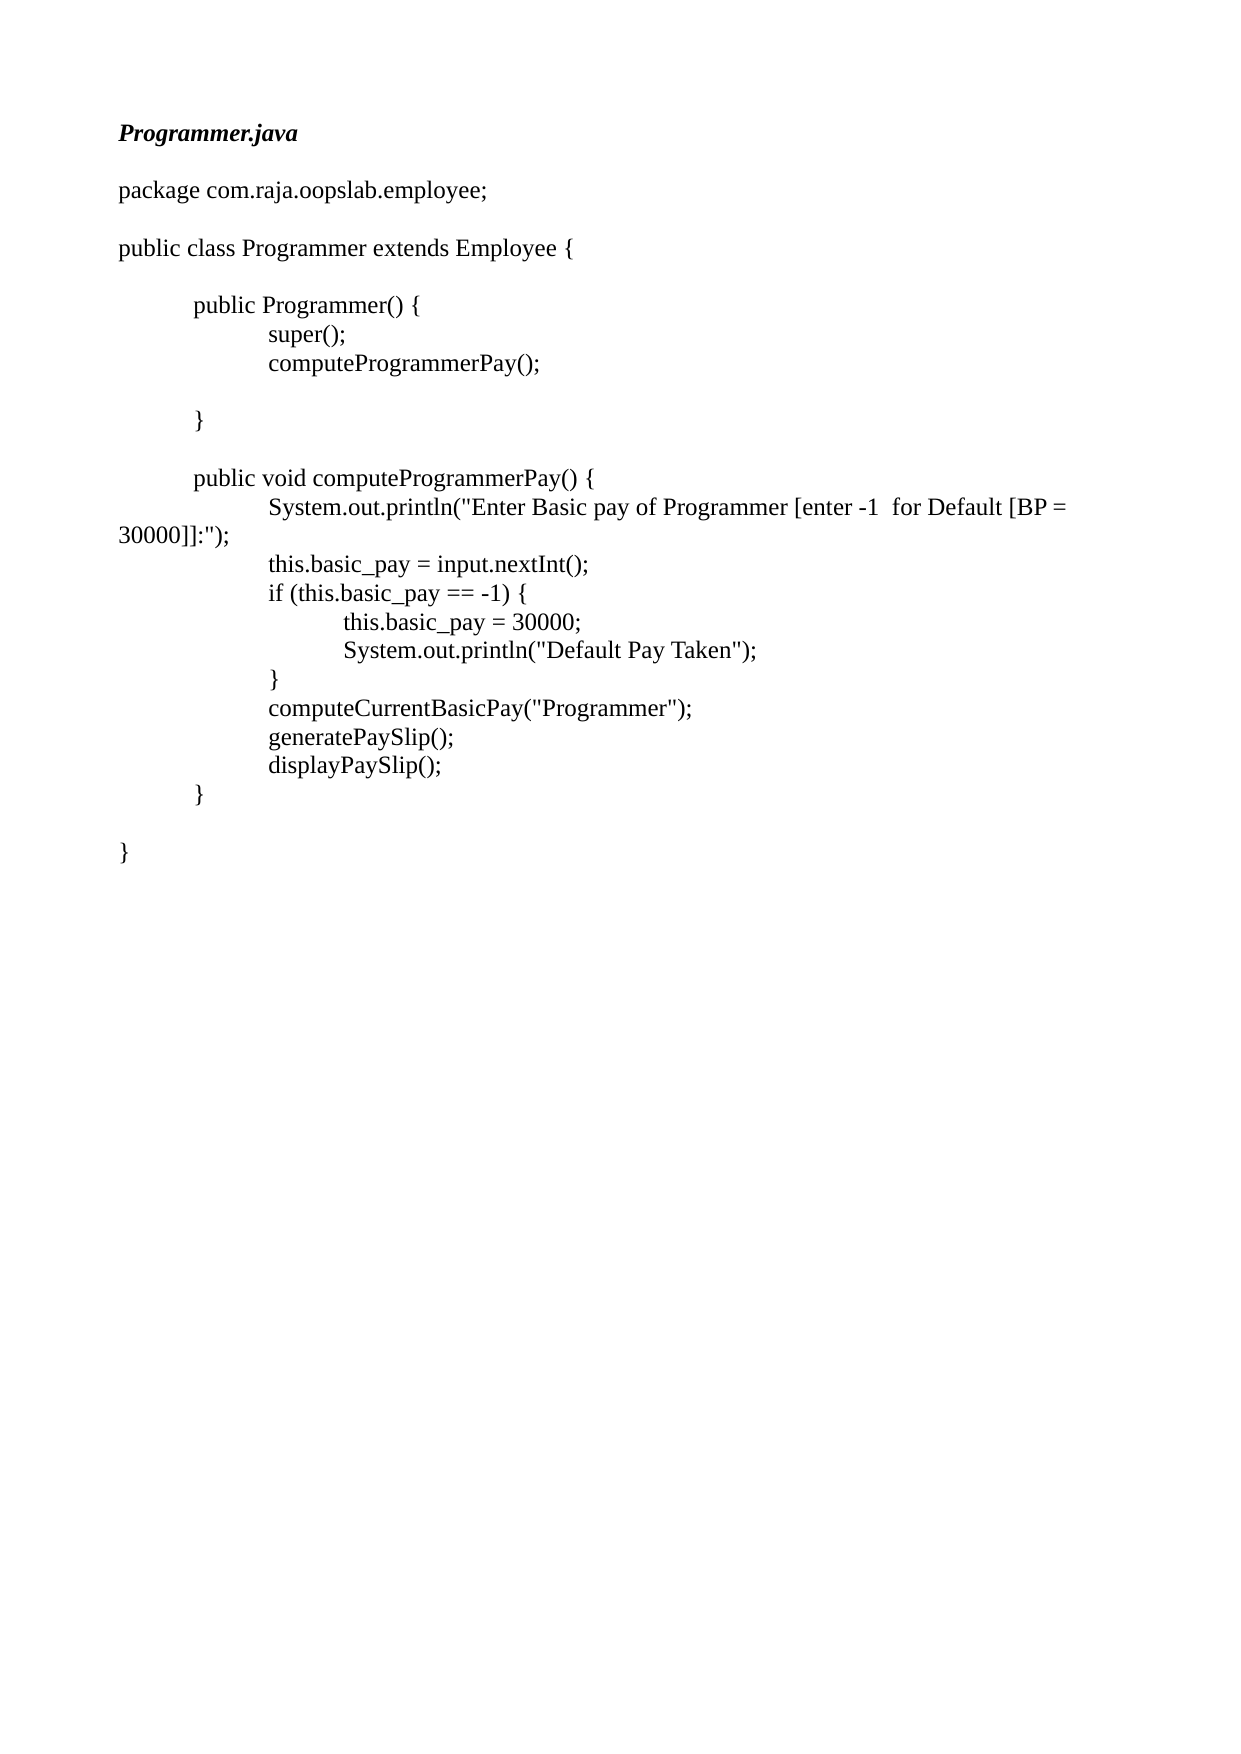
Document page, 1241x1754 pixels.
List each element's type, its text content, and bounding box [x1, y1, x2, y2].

text public void computeProgrammerPay() { [118, 463, 1122, 492]
text generatePaySlip(); [118, 722, 1122, 751]
text super(); [118, 319, 1122, 348]
text public Programmer() { [118, 291, 1122, 319]
text if (this.basic_pay == -1) { [118, 578, 1122, 607]
text computeProgrammerPay(); [118, 348, 1122, 377]
text System.out.println("Default Pay Taken"); [118, 636, 1122, 664]
text } [118, 779, 1122, 808]
text computeCurrentBasicPay("Programmer"); [118, 693, 1122, 722]
text Programmer.java [118, 118, 1122, 147]
text } [118, 837, 1122, 866]
text displayPaySlip(); [118, 751, 1122, 779]
text package com.raja.oopslab.employee; [118, 176, 1122, 204]
text public class Programmer extends Employee { [118, 233, 1122, 262]
text } [118, 664, 1122, 693]
text } [118, 406, 1122, 434]
text this.basic_pay = 30000; [118, 607, 1122, 636]
text this.basic_pay = input.nextInt(); [118, 549, 1122, 578]
text System.out.println("Enter Basic pay of Programmer [enter -1 for Default [BP = 30000]]:"); [118, 492, 1122, 549]
